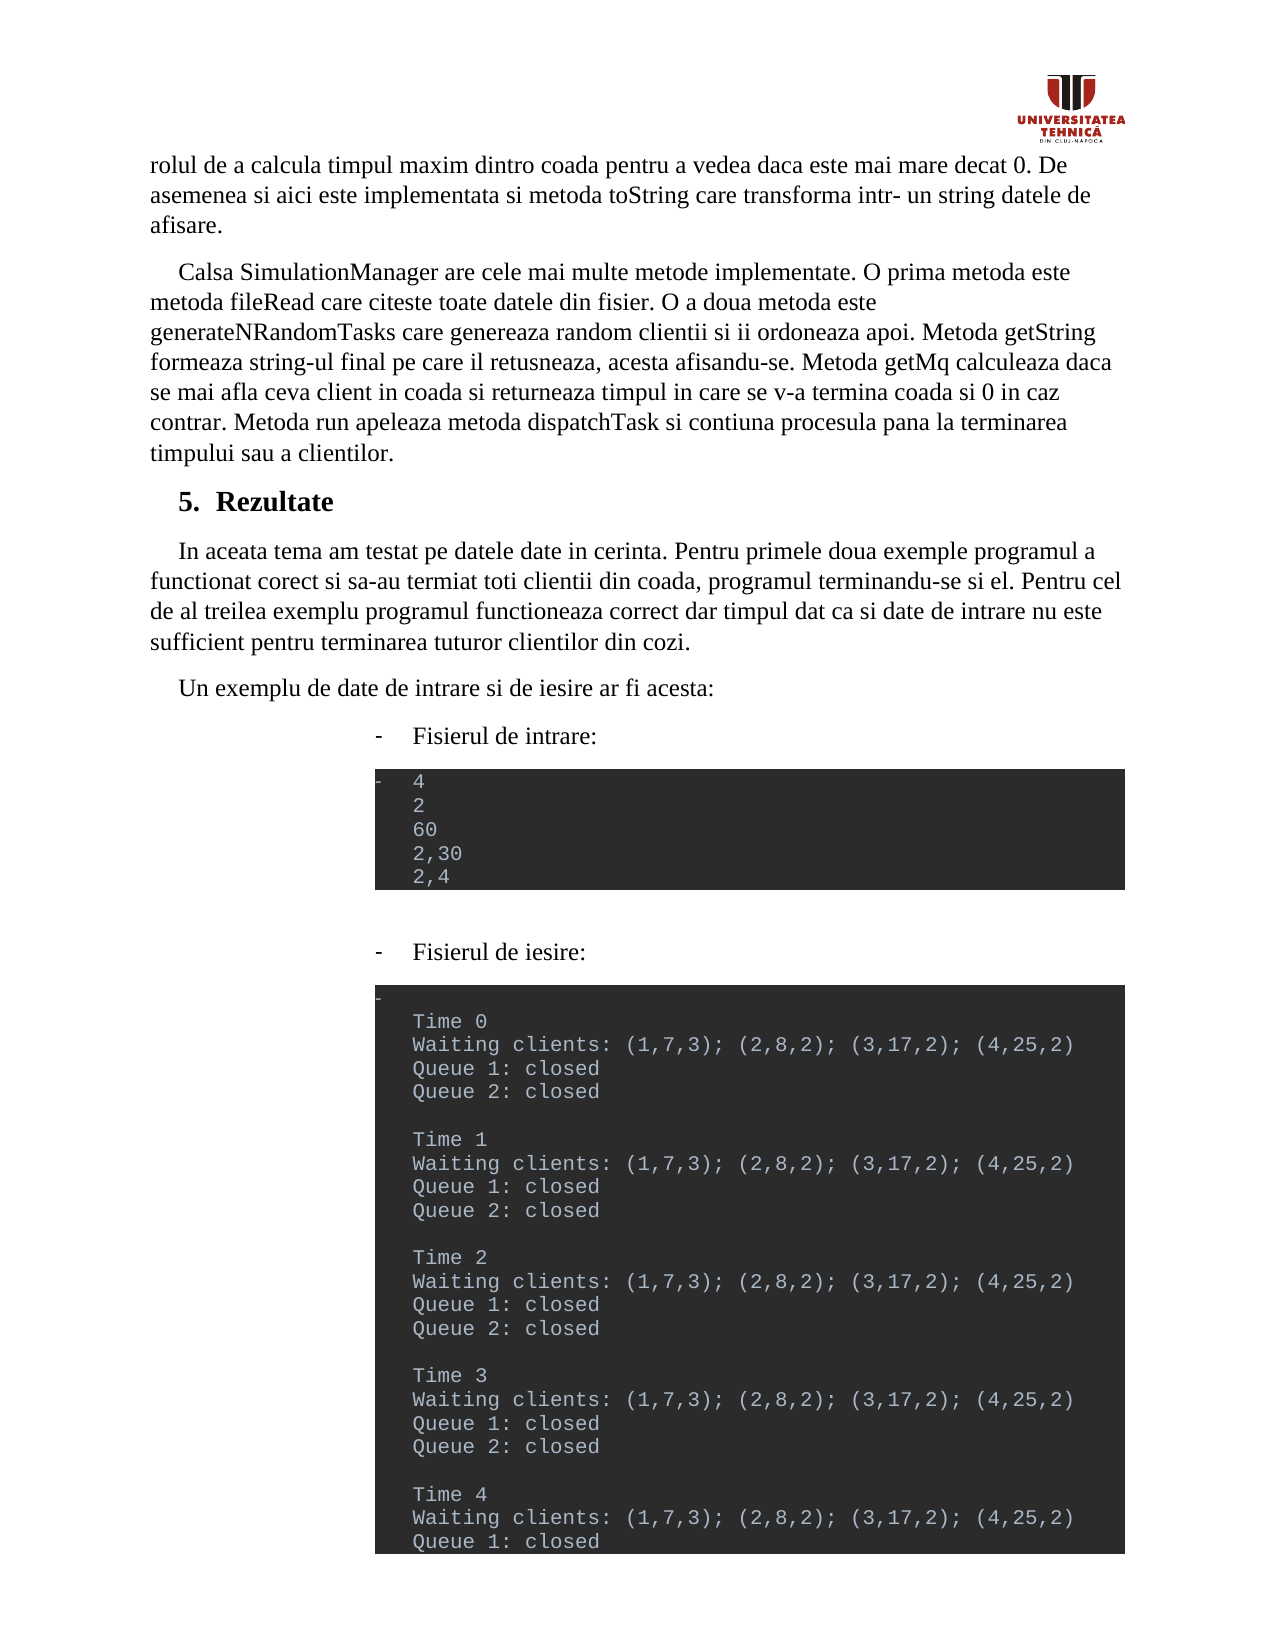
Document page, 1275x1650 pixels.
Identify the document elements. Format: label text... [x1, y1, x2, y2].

text In aceata tema am testat pe datele date in cerinta. Pentru primele doua exemple programul a functionat corect si sa-au termiat toti clientii din coada, programul terminandu-se si el. Pentru cel de al treilea exemplu programul functioneaza correct dar timpul dat ca si date de intrare nu este sufficient pentru terminarea tuturor clientilor din cozi. [150, 536, 1125, 655]
list Fisierul de iesire: [375, 937, 1125, 967]
list Rezultate [178, 484, 1125, 518]
list 4 2 60 2,30 2,4 [375, 769, 1125, 890]
text Un exemplu de date de intrare si de iesire ar fi acesta: [150, 673, 1125, 702]
list Fisierul de intrare: [375, 720, 1125, 751]
list Time 0 Waiting clients: (1,7,3); (2,8,2); (3,17,2); (4,25,2) Queue 1: closed Queue 2: closed Time 1 Waiting clients: (1,7,3); (2,8,2); (3,17,2); (4,25,2) Queue 1: closed Queue 2: closed Time 2 Waiting clients: (1,7,3); (2,8,2); (3,17,2); (4,25,2) Queue 1: closed Queue 2: closed Time 3 Waiting clients: (1,7,3); (2,8,2); (3,17,2); (4,25,2) Queue 1: closed Queue 2: closed Time 4 Waiting clients: (1,7,3); (2,8,2); (3,17,2); (4,25,2) Queue 1: closed [375, 985, 1125, 1554]
text Calsa SimulationManager are cele mai multe metode implementate. O prima metoda este metoda fileRead care citeste toate datele din fisier. O a doua metoda este generateNRandomTasks care genereaza random clientii si ii ordoneaza apoi. Metoda getString formeaza string-ul final pe care il retusneaza, acesta afisandu-se. Metoda getMq calculeaza daca se mai afla ceva client in coada si returneaza timpul in care se v-a termina coada si 0 in caz contrar. Metoda run apeleaza metoda dispatchTask si contiuna procesula pana la terminarea timpului sau a clientilor. [150, 257, 1125, 466]
text rolul de a calcula timpul maxim dintro coada pentru a vedea daca este mai mare decat 0. De asemenea si aici este implementata si metoda toString care transforma intr- un string datele de afisare. [150, 150, 1125, 239]
